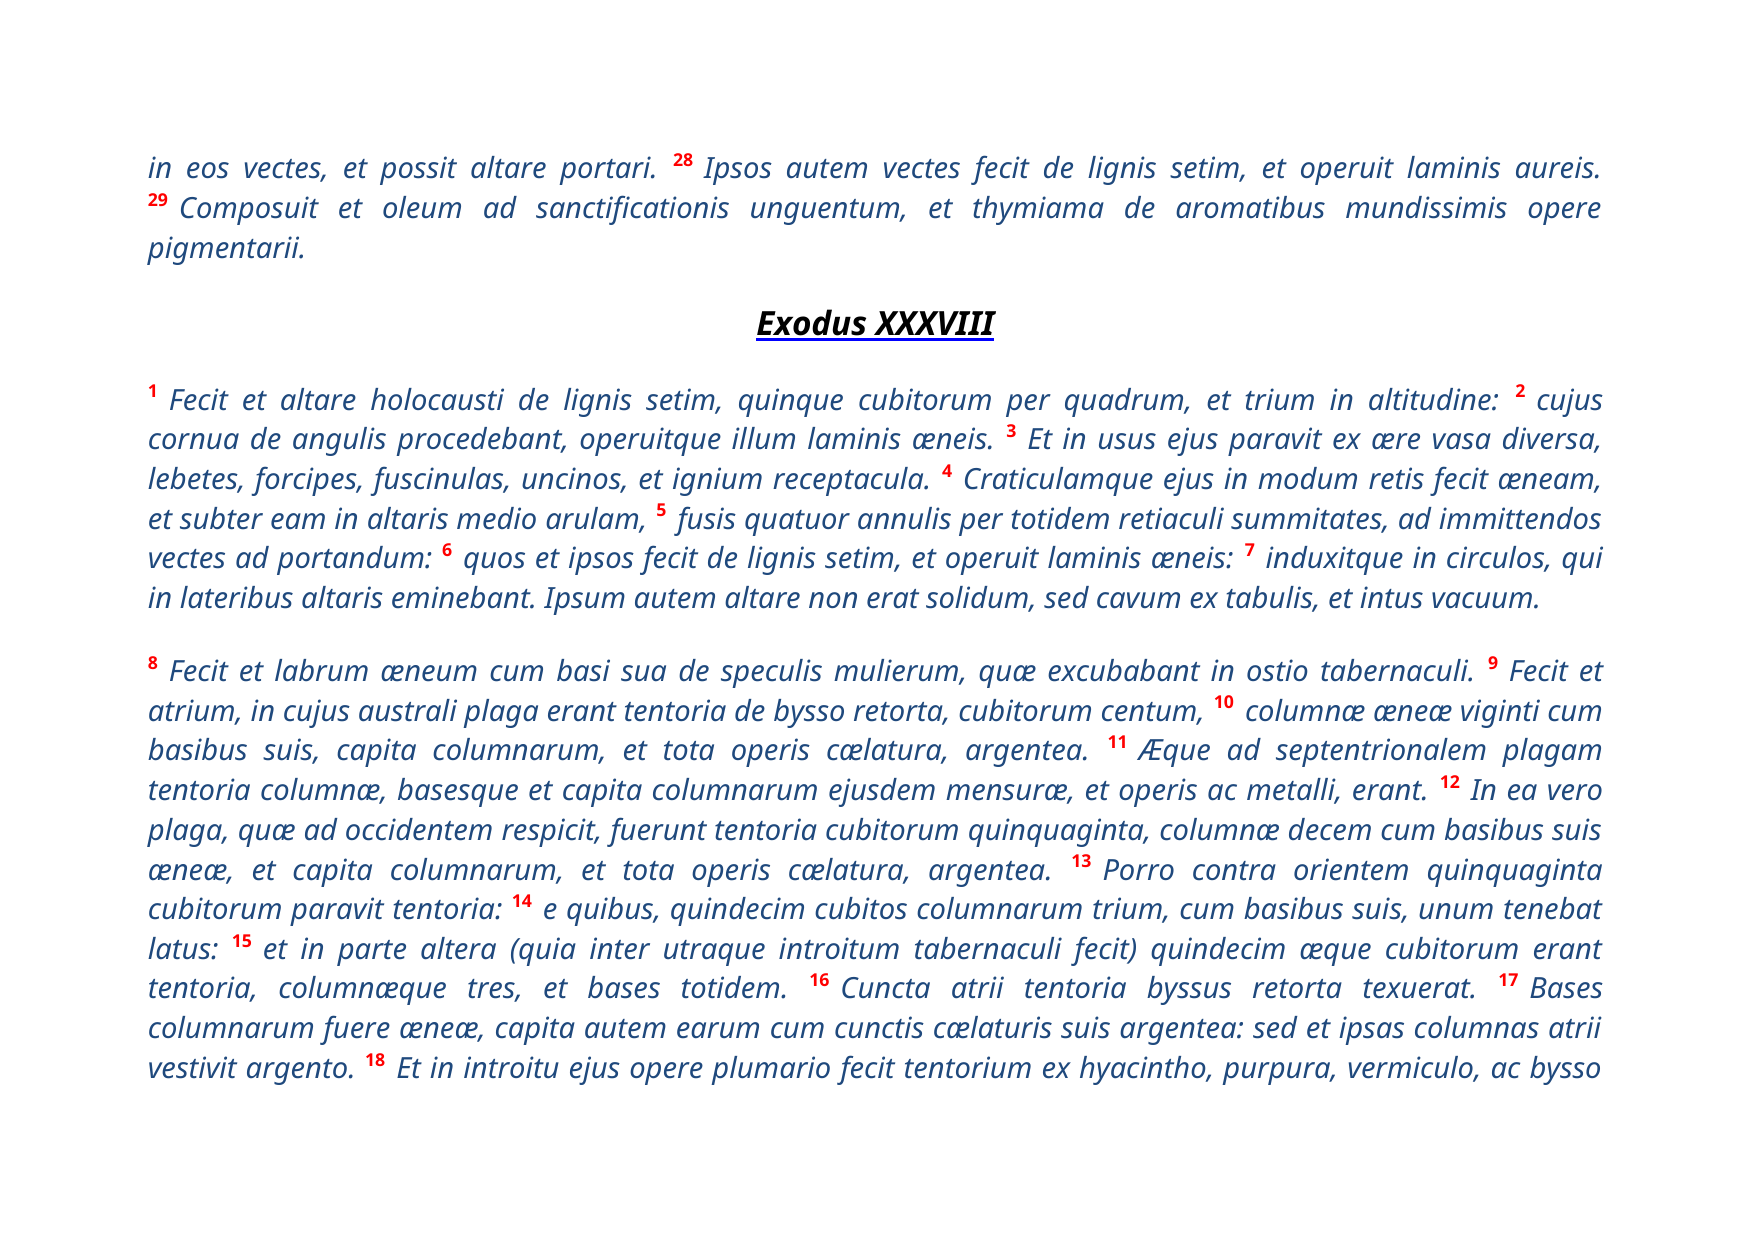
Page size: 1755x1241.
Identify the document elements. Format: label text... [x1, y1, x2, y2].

text in eos vectes, et possit altare portari. 28 Ipsos autem vectes fecit de lignis setim, et operuit laminis aureis. 29 Composuit et oleum ad sanctificationis unguentum, et thymiama de aromatibus mundissimis opere pigmentarii. [148, 148, 1606, 267]
text Exodus XXXVIII [148, 300, 1606, 346]
text 1 Fecit et altare holocausti de lignis setim, quinque cubitorum per quadrum, et trium in altitudine: 2 cujus cornua de angulis procedebant, operuitque illum laminis æneis. 3 Et in usus ejus paravit ex ære vasa diversa, lebetes, forcipes, fuscinulas, uncinos, et ignium receptacula. 4 Craticulamque ejus in modum retis fecit æneam, et subter eam in altaris medio arulam, 5 fusis quatuor annulis per totidem retiaculi summitates, ad immittendos vectes ad portandum: 6 quos et ipsos fecit de lignis setim, et operuit laminis æneis: 7 induxitque in circulos, qui in lateribus altaris eminebant. Ipsum autem altare non erat solidum, sed cavum ex tabulis, et intus vacuum. [148, 379, 1606, 617]
text 8 Fecit et labrum æneum cum basi sua de speculis mulierum, quæ excubabant in ostio tabernaculi. 9 Fecit et atrium, in cujus australi plaga erant tentoria de bysso retorta, cubitorum centum, 10 columnæ æneæ viginti cum basibus suis, capita columnarum, et tota operis cælatura, argentea. 11 Æque ad septentrionalem plagam tentoria columnæ, basesque et capita columnarum ejusdem mensuræ, et operis ac metalli, erant. 12 In ea vero plaga, quæ ad occidentem respicit, fuerunt tentoria cubitorum quinquaginta, columnæ decem cum basibus suis æneæ, et capita columnarum, et tota operis cælatura, argentea. 13 Porro contra orientem quinquaginta cubitorum paravit tentoria: 14 e quibus, quindecim cubitos columnarum trium, cum basibus suis, unum tenebat latus: 15 et in parte altera (quia inter utraque introitum tabernaculi fecit) quindecim æque cubitorum erant tentoria, columnæque tres, et bases totidem. 16 Cuncta atrii tentoria byssus retorta texuerat. 17 Bases columnarum fuere æneæ, capita autem earum cum cunctis cælaturis suis argentea: sed et ipsas columnas atrii vestivit argento. 18 Et in introitu ejus opere plumario fecit tentorium ex hyacintho, purpura, vermiculo, ac bysso [148, 650, 1606, 1087]
